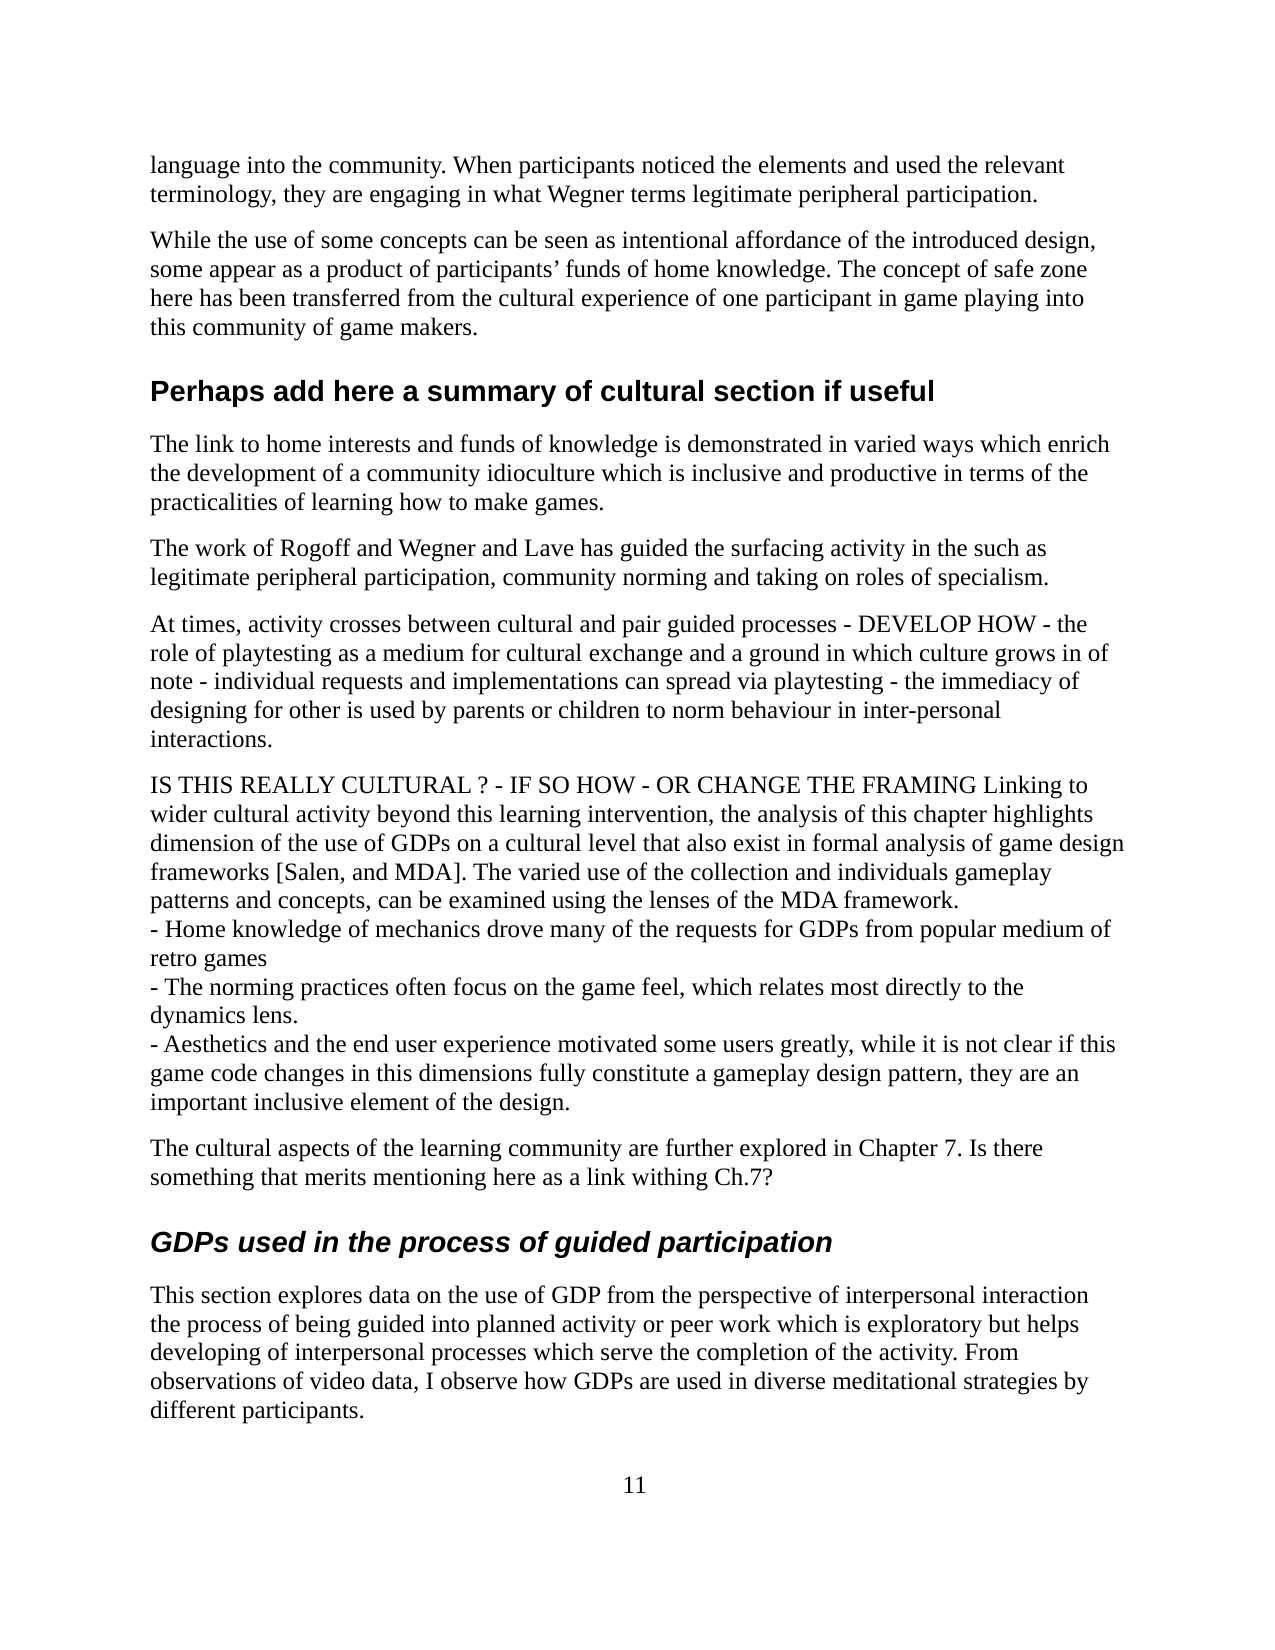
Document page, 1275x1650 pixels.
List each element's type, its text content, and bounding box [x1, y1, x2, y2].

text The work of Rogoff and Wegner and Lave has guided the surfacing activity in the such as legitimate peripheral participation, community norming and taking on roles of specialism. [150, 533, 1125, 591]
text IS THIS REALLY CULTURAL ? - IF SO HOW - OR CHANGE THE FRAMING Linking to wider cultural activity beyond this learning intervention, the analysis of this chapter highlights dimension of the use of GDPs on a cultural level that also exist in formal analysis of game design frameworks [Salen, and MDA]. The varied use of the collection and individuals gameplay patterns and concepts, can be examined using the lenses of the MDA framework. - Home knowledge of mechanics drove many of the requests for GDPs from popular medium of retro games - The norming practices often focus on the game feel, which relates most directly to the dynamics lens. - Aesthetics and the end user experience motivated some users greatly, while it is not clear if this game code changes in this dimensions fully constitute a gameplay design pattern, they are an important inclusive element of the design. [150, 771, 1125, 1116]
text This section explores data on the use of GDP from the perspective of interpersonal interaction the process of being guided into planned activity or peer work which is exploratory but helps developing of interpersonal processes which serve the completion of the activity. From observations of video data, I observe how GDPs are used in diverse meditational strategies by different participants. [150, 1280, 1125, 1424]
text The link to home interests and funds of knowledge is demonstrated in varied ways which enrich the development of a community idioculture which is inclusive and productive in terms of the practicalities of learning how to make games. [150, 429, 1125, 516]
text language into the community. When participants noticed the elements and used the relevant terminology, they are engaging in what Wegner terms legitimate peripheral participation. [150, 150, 1125, 207]
text The cultural aspects of the learning community are further explored in Chapter 7. Is there something that merits mentioning here as a link withing Ch.7? [150, 1133, 1125, 1191]
subtitle GDPs used in the process of guided participation [150, 1225, 1125, 1258]
text While the use of some concepts can be seen as intentional affordance of the introduced design, some appear as a product of participants’ funds of home knowledge. The concept of safe zone here has been transferred from the cultural experience of one participant in game playing into this community of game makers. [150, 225, 1125, 340]
text At times, activity crosses between cultural and pair guided processes - DEVELOP HOW - the role of playtesting as a medium for cultural exchange and a ground in which culture grows in of note - individual requests and implementations can spread via playtesting - the immediacy of designing for other is used by parents or children to norm behaviour in inter-personal interactions. [150, 609, 1125, 753]
subtitle Perhaps add here a summary of cultural section if useful [150, 374, 1125, 408]
